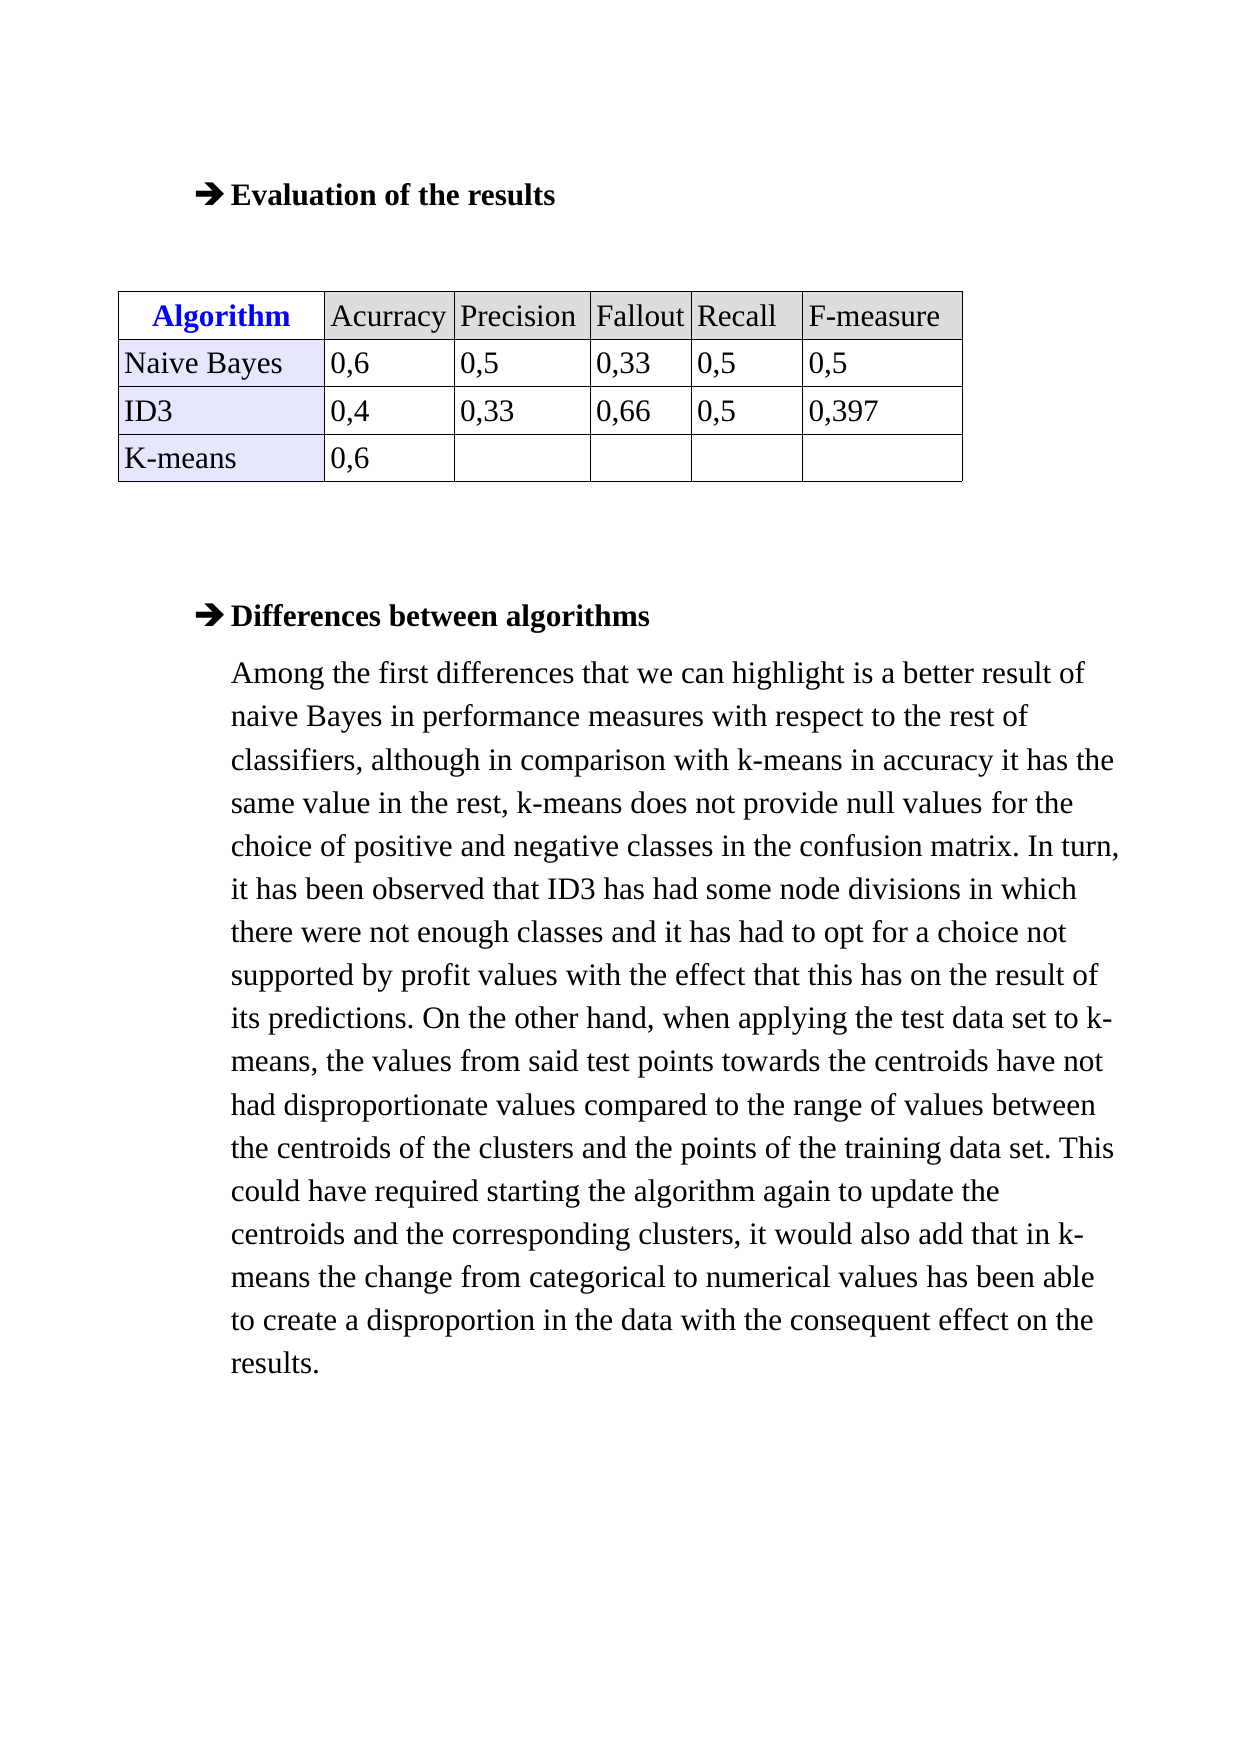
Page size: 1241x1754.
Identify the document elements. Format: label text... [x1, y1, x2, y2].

table_cell 0,66 [591, 387, 691, 434]
table_cell ID3 [119, 387, 324, 434]
table_cell K-means [119, 435, 324, 481]
list Among the first differences that we can highlight is a better result of naive Bayes in performance measures with respect to the rest of classifiers, although in comparison with k-means in accuracy it has the same value in the rest, k-means does not provide null values ​​for the choice of positive and negative classes in the confusion matrix. In turn, it has been observed that ID3 has had some node divisions in which there were not enough classes and it has had to opt for a choice not supported by profit values ​​with the effect that this has on the result of its predictions. On the other hand, when applying the test data set to k-means, the values ​​from said test points towards the centroids have not had disproportionate values ​​compared to the range of values ​​between the centroids of the clusters and the points of the training data set. This could have required starting the algorithm again to update the centroids and the corresponding clusters, it would also add that in k-means the change from categorical to numerical values ​​has been able to create a disproportion in the data with the consequent effect on the results. [193, 654, 1122, 1380]
table_cell 0,5 [455, 340, 590, 386]
list Evaluation of the results [193, 176, 1122, 212]
table_cell 0,5 [692, 387, 802, 434]
table_cell [591, 435, 691, 481]
table_cell 0,5 [803, 340, 962, 386]
table_cell 0,4 [325, 387, 454, 434]
list Differences between algorithms [193, 597, 1122, 633]
table_cell 0,5 [692, 340, 802, 386]
table_header F-measure [803, 292, 962, 339]
table_cell [692, 435, 802, 481]
table_header Acurracy [325, 292, 454, 339]
table_cell 0,33 [591, 340, 691, 386]
table_header Precision [455, 292, 590, 339]
table_cell 0,397 [803, 387, 962, 434]
table_cell 0,33 [455, 387, 590, 434]
table_header Recall [692, 292, 802, 339]
table_header Algorithm [119, 292, 324, 339]
table_cell [455, 435, 590, 481]
table_cell Naive Bayes [119, 340, 324, 386]
table_cell [803, 435, 962, 481]
table_cell 0,6 [325, 340, 454, 386]
table_cell 0,6 [325, 435, 454, 481]
table_header Fallout [591, 292, 691, 339]
